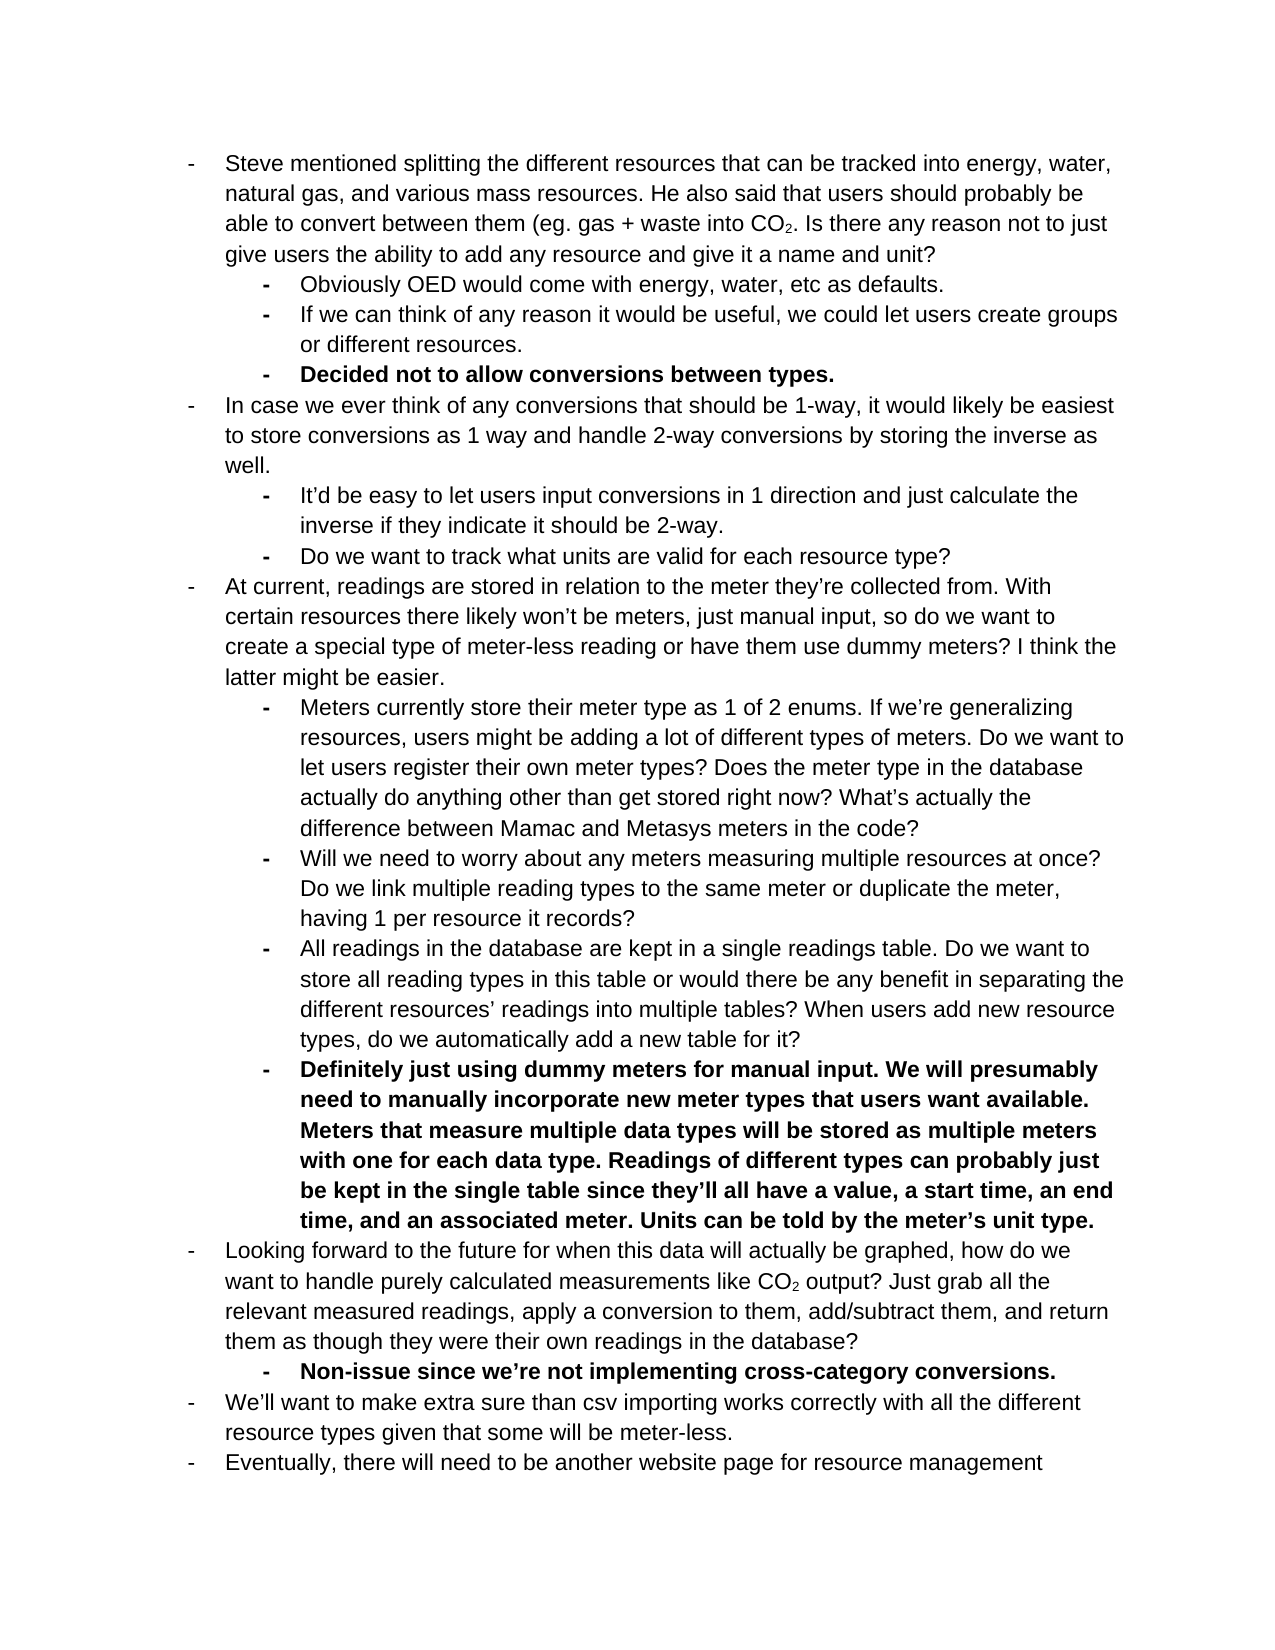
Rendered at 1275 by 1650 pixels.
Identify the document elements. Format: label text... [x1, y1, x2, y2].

list Non-issue since we’re not implementing cross-category conversions. [262, 1358, 1125, 1385]
list Definitely just using dummy meters for manual input. We will presumably need to manually incorporate new meter types that users want available. Meters that measure multiple data types will be stored as multiple meters with one for each data type. Readings of different types can probably just be kept in the single table since they’ll all have a value, a start time, an end time, and an associated meter. Units can be told by the meter’s unit type. [262, 1056, 1125, 1234]
list Eventually, there will need to be another website page for resource management [187, 1449, 1125, 1475]
list Will we need to worry about any meters measuring multiple resources at once? Do we link multiple reading types to the same meter or duplicate the meter, having 1 per resource it records? [262, 845, 1125, 932]
list Steve mentioned splitting the different resources that can be tracked into energy, water, natural gas, and various mass resources. He also said that users should probably be able to convert between them (eg. gas + waste into CO2. Is there any reason not to just give users the ability to add any resource and give it a name and unit? [187, 150, 1125, 267]
list Looking forward to the future for when this data will actually be graphed, how do we want to handle purely calculated measurements like CO2 output? Just grab all the relevant measured readings, apply a conversion to them, add/subtract them, and return them as though they were their own readings in the database? [187, 1237, 1125, 1354]
list Meters currently store their meter type as 1 of 2 enums. If we’re generalizing resources, users might be adding a lot of different types of meters. Do we want to let users register their own meter types? Does the meter type in the database actually do anything other than get stored right now? What’s actually the difference between Mamac and Metasys meters in the code? [262, 694, 1125, 841]
list Decided not to allow conversions between types. [262, 361, 1125, 388]
list If we can think of any reason it would be useful, we could let users create groups or different resources. [262, 301, 1125, 358]
list We’ll want to make extra sure than csv importing works correctly with all the different resource types given that some will be meter-less. [187, 1388, 1125, 1445]
list Obviously OED would come with energy, water, etc as defaults. [262, 271, 1125, 297]
list Do we want to track what units are valid for each resource type? [262, 543, 1125, 569]
list All readings in the database are kept in a single readings table. Do we want to store all reading types in this table or would there be any benefit in separating the different resources’ readings into multiple tables? When users add new resource types, do we automatically add a new table for it? [262, 935, 1125, 1052]
list In case we ever think of any conversions that should be 1-way, it would likely be easiest to store conversions as 1 way and handle 2-way conversions by storing the inverse as well. [187, 392, 1125, 478]
list It’d be easy to let users input conversions in 1 direction and just calculate the inverse if they indicate it should be 2-way. [262, 482, 1125, 539]
list At current, readings are stored in relation to the meter they’re collected from. With certain resources there likely won’t be meters, just manual input, so do we want to create a special type of meter-less reading or have them use dummy meters? I think the latter might be easier. [187, 573, 1125, 690]
